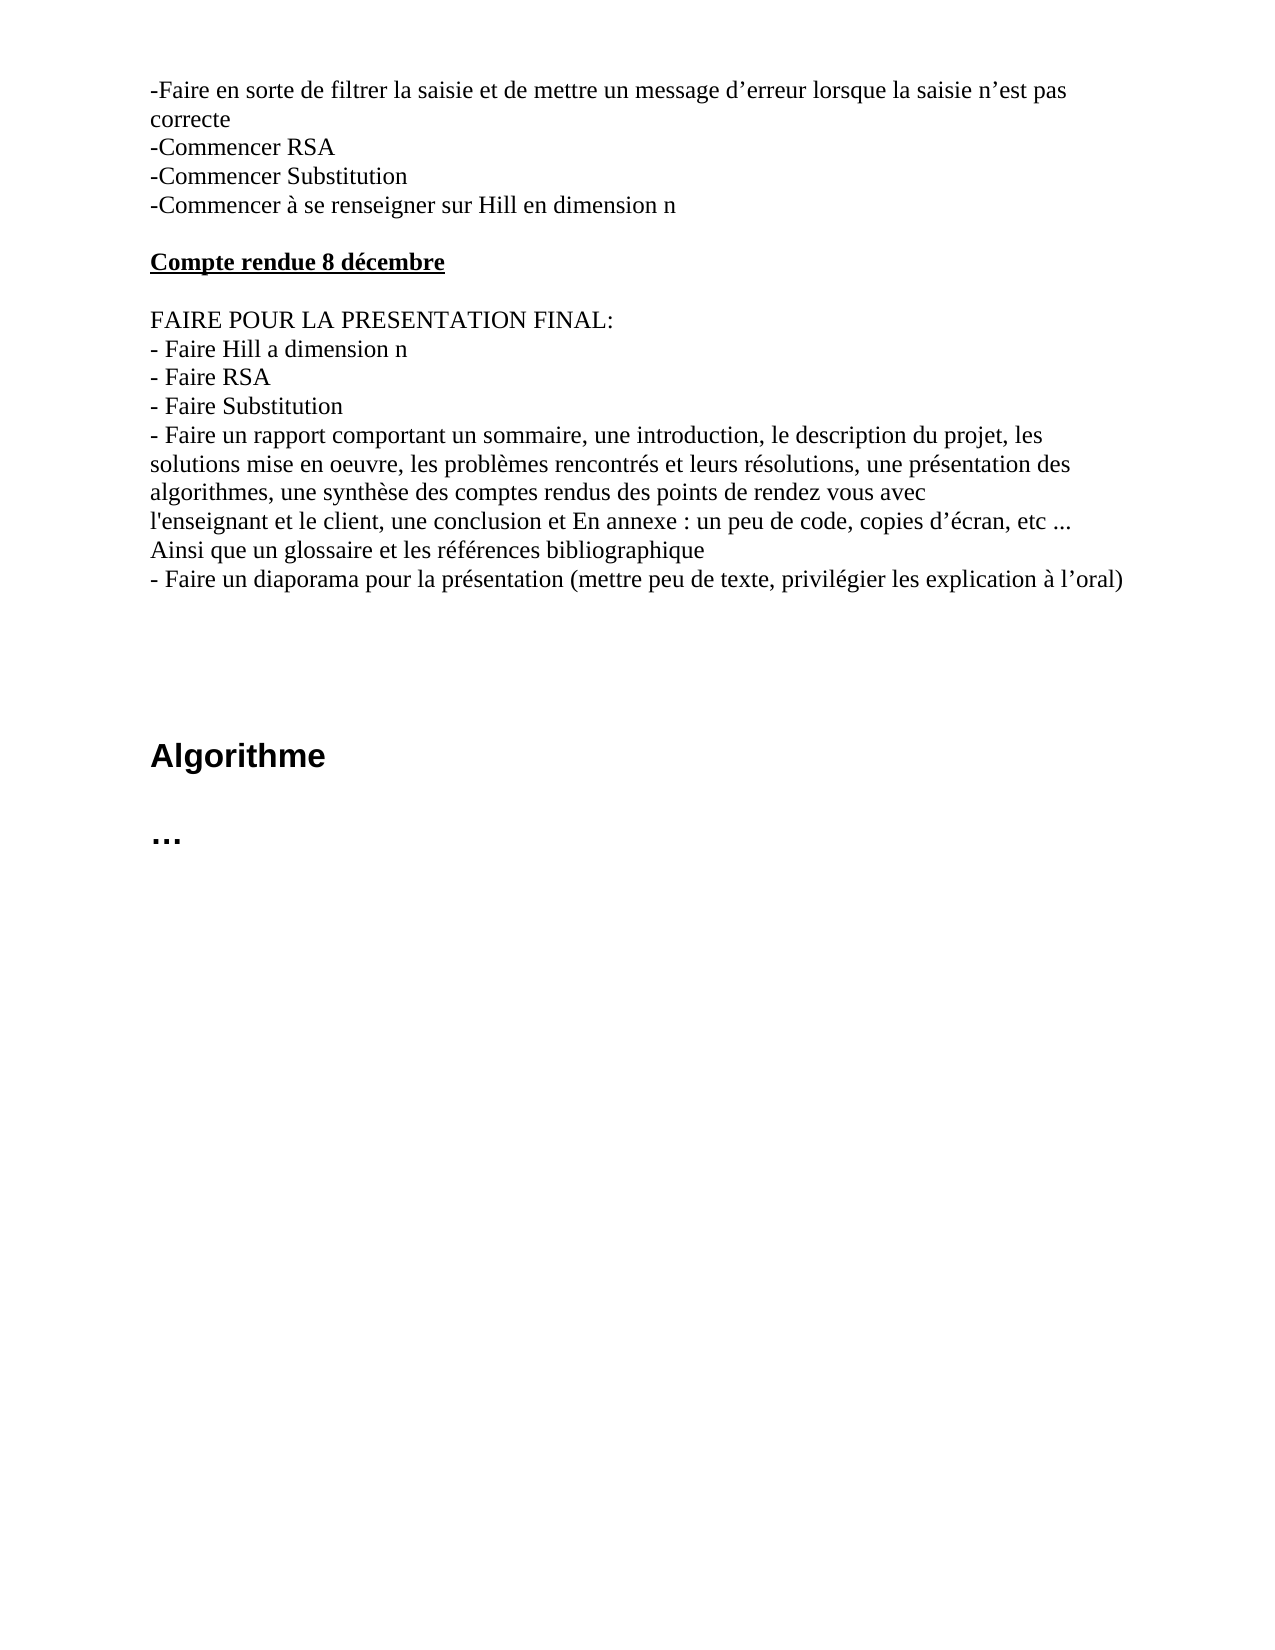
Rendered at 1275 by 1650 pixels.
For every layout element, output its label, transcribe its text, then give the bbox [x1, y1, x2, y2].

text - Faire Substitution [150, 391, 1125, 420]
text - Faire RSA [150, 362, 1125, 391]
text - Faire Hill a dimension n [150, 334, 1125, 362]
text Algorithme [150, 736, 1125, 775]
text l'enseignant et le client, une conclusion et En annexe : un peu de code, copies d’écran, etc ... Ainsi que un glossaire et les références bibliographique [150, 506, 1125, 564]
text … [150, 813, 1125, 852]
text - Faire un rapport comportant un sommaire, une introduction, le description du projet, les solutions mise en oeuvre, les problèmes rencontrés et leurs résolutions, une présentation des algorithmes, une synthèse des comptes rendus des points de rendez vous avec [150, 420, 1125, 506]
text - Faire un diaporama pour la présentation (mettre peu de texte, privilégier les explication à l’oral) [150, 564, 1125, 592]
text Compte rendue 8 décembre [150, 247, 1125, 276]
text -Faire en sorte de filtrer la saisie et de mettre un message d’erreur lorsque la saisie n’est pas correcte [150, 75, 1125, 132]
text -Commencer Substitution [150, 161, 1125, 190]
text -Commencer RSA [150, 132, 1125, 161]
text FAIRE POUR LA PRESENTATION FINAL: [150, 305, 1125, 334]
text -Commencer à se renseigner sur Hill en dimension n [150, 190, 1125, 219]
